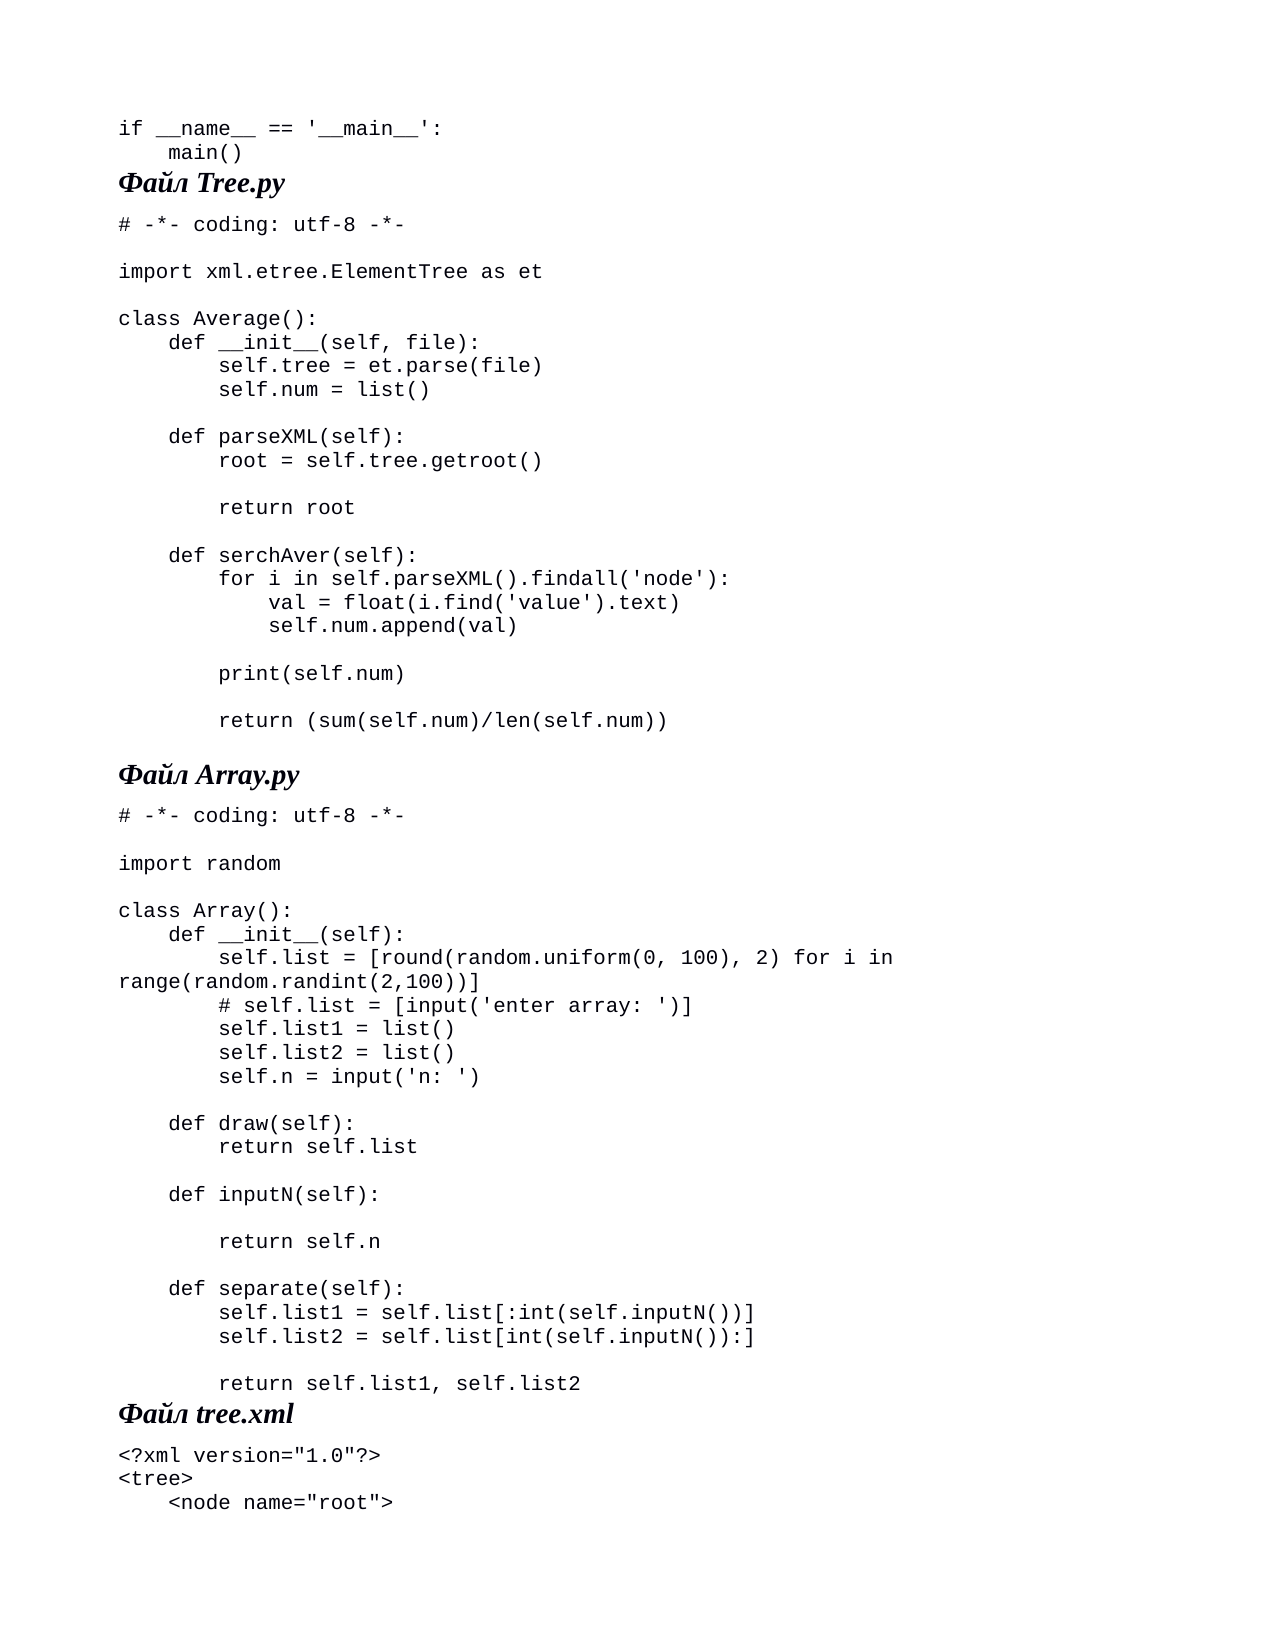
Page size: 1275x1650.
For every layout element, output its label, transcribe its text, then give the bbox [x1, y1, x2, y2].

text Файл Tree.py [118, 165, 1157, 199]
text # -*- coding: utf-8 -*- [118, 806, 1157, 829]
text return root [118, 497, 1157, 521]
text print(self.num) [118, 663, 1157, 686]
text import random [118, 853, 1157, 876]
text return (sum(self.num)/len(self.num)) [118, 710, 1157, 734]
text Файл Array.py [118, 757, 1157, 791]
text main() [118, 142, 1157, 165]
text <?xml version="1.0"?> [118, 1445, 1157, 1468]
text <node name="root"> [118, 1492, 1157, 1516]
text def __init__(self): [118, 924, 1157, 947]
text for i in self.parseXML().findall('node'): [118, 568, 1157, 592]
text root = self.tree.getroot() [118, 450, 1157, 474]
text val = float(i.find('value').text) [118, 592, 1157, 616]
text return self.n [118, 1231, 1157, 1255]
text self.num.append(val) [118, 616, 1157, 639]
text self.list2 = list() [118, 1042, 1157, 1066]
text self.n = input('n: ') [118, 1066, 1157, 1089]
text def __init__(self, file): [118, 332, 1157, 355]
text # self.list = [input('enter array: ')] [118, 995, 1157, 1018]
text def draw(self): [118, 1113, 1157, 1137]
text def parseXML(self): [118, 426, 1157, 450]
text class Array(): [118, 900, 1157, 924]
text self.tree = et.parse(file) [118, 355, 1157, 379]
text self.list = [round(random.uniform(0, 100), 2) for i in range(random.randint(2,100))] [118, 947, 1157, 995]
text if __name__ == '__main__': [118, 118, 1157, 142]
text return self.list [118, 1137, 1157, 1160]
text return self.list1, self.list2 [118, 1373, 1157, 1397]
text self.list1 = list() [118, 1018, 1157, 1042]
text <tree> [118, 1468, 1157, 1492]
text # -*- coding: utf-8 -*- [118, 213, 1157, 237]
text self.list2 = self.list[int(self.inputN()):] [118, 1326, 1157, 1349]
text def separate(self): [118, 1278, 1157, 1302]
text class Average(): [118, 308, 1157, 332]
text self.num = list() [118, 379, 1157, 403]
text Файл tree.xml [118, 1397, 1157, 1430]
text self.list1 = self.list[:int(self.inputN())] [118, 1302, 1157, 1326]
text def serchAver(self): [118, 544, 1157, 568]
text import xml.etree.ElementTree as et [118, 261, 1157, 284]
text def inputN(self): [118, 1184, 1157, 1207]
